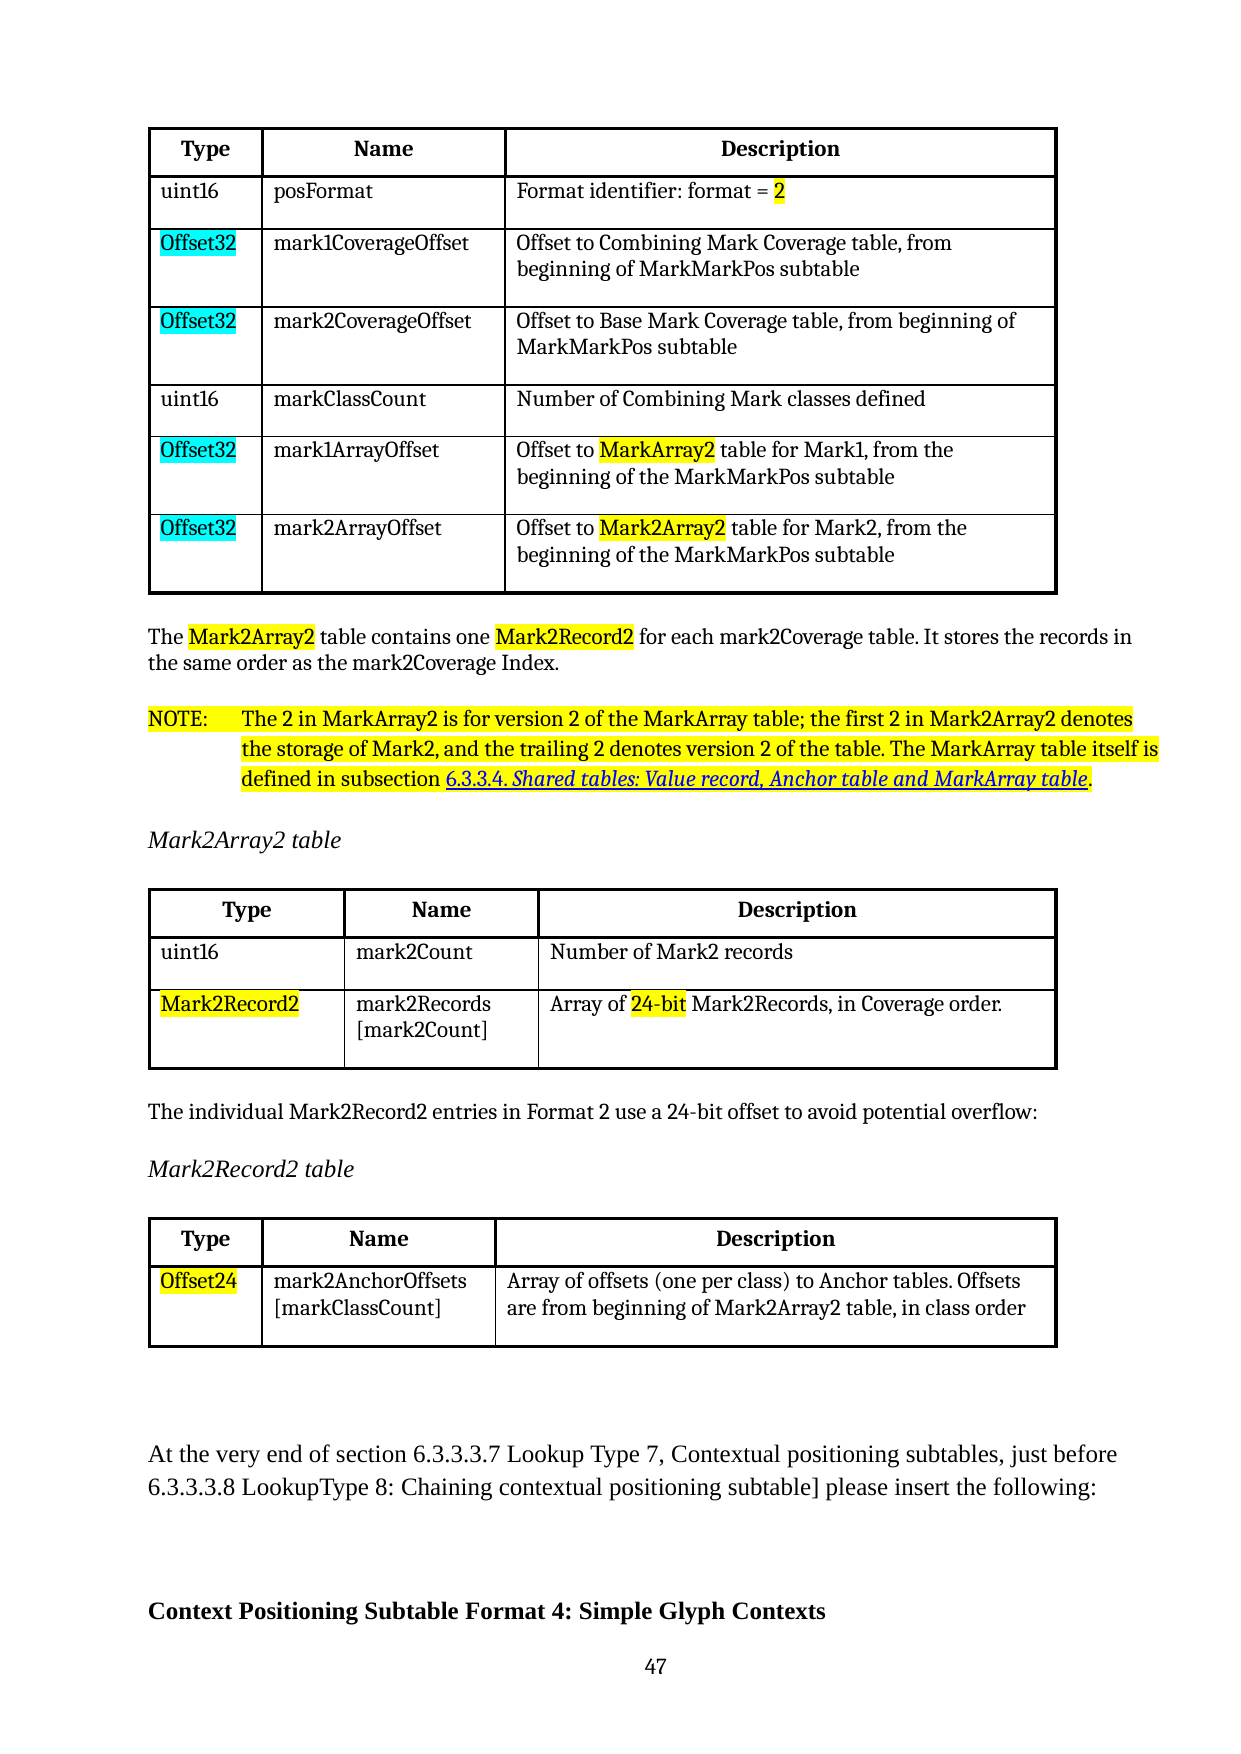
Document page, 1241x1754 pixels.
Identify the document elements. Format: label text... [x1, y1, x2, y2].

table_cell Offset32 [151, 308, 261, 384]
table_cell Offset to Base Mark Coverage table, from beginning of MarkMarkPos subtable [506, 308, 1054, 384]
table_cell mark1CoverageOffset [263, 230, 504, 306]
table_cell Offset32 [151, 230, 261, 306]
table_header Description [497, 1220, 1054, 1265]
table_cell uint16 [151, 386, 261, 436]
table_cell Offset to MarkArray2 table for Mark1, from the beginning of the MarkMarkPos subtable [506, 437, 1054, 513]
table_header Type [151, 130, 261, 175]
table_cell Number of Mark2 records [539, 939, 1054, 989]
table_cell Number of Combining Mark classes defined [506, 386, 1054, 436]
table_header Name [346, 891, 537, 936]
table_cell mark2ArrayOffset [263, 515, 504, 591]
table_header Description [507, 130, 1054, 175]
table_header Type [151, 1220, 261, 1265]
table_cell mark2CoverageOffset [263, 308, 504, 384]
table_cell Offset32 [151, 515, 261, 591]
text The individual Mark2Record2 entries in Format 2 use a 24-bit offset to avoid potential overflow: [148, 1099, 1163, 1125]
table_cell uint16 [151, 178, 261, 228]
table_cell posFormat [263, 178, 504, 228]
table_cell Array of 24-bit Mark2Records, in Coverage order. [539, 991, 1054, 1067]
table_cell Offset24 [151, 1268, 261, 1344]
table_cell mark1ArrayOffset [263, 437, 504, 513]
table_header Name [264, 1220, 494, 1265]
table_cell Mark2Record2 [151, 991, 344, 1067]
table_cell Array of offsets (one per class) to Anchor tables. Offsets are from beginning of Mark2Array2 table, in class order [496, 1268, 1054, 1344]
table_cell mark2AnchorOffsets [markClassCount] [263, 1268, 495, 1344]
text At the very end of section 6.3.3.3.7 Lookup Type 7, Contextual positioning subtables, just before 6.3.3.3.8 LookupType 8: Chaining contextual positioning subtable] please insert the following: [148, 1439, 1163, 1501]
text The Mark2Array2 table contains one Mark2Record2 for each mark2Coverage table. It stores the records in the same order as the mark2Coverage Index. [148, 624, 1163, 676]
table_cell markClassCount [263, 386, 504, 436]
text Mark2Array2 table [148, 825, 1163, 854]
table_cell Offset32 [151, 437, 261, 513]
table_header Type [151, 891, 343, 936]
table_cell uint16 [151, 939, 344, 989]
table_cell mark2Count [345, 939, 538, 989]
table_header Description [540, 891, 1054, 936]
text Context Positioning Subtable Format 4: Simple Glyph Contexts [148, 1596, 1163, 1625]
text Mark2Record2 table [148, 1154, 1163, 1183]
table_cell Offset to Mark2Array2 table for Mark2, from the beginning of the MarkMarkPos subtable [506, 515, 1054, 591]
text NOTE: The 2 in MarkArray2 is for version 2 of the MarkArray table; the first 2 in Mark2Array2 denotes the storage of Mark2, and the trailing 2 denotes version 2 of the table. The MarkArray table itself is defined in subsection 6.3.3.4. Shared tables: Value record, Anchor table and MarkArray table. [148, 706, 1163, 792]
table_cell mark2Records [mark2Count] [345, 991, 538, 1067]
table_header Name [264, 130, 504, 175]
table_cell Offset to Combining Mark Coverage table, from beginning of MarkMarkPos subtable [506, 230, 1054, 306]
table_cell Format identifier: format = 2 [506, 178, 1054, 228]
